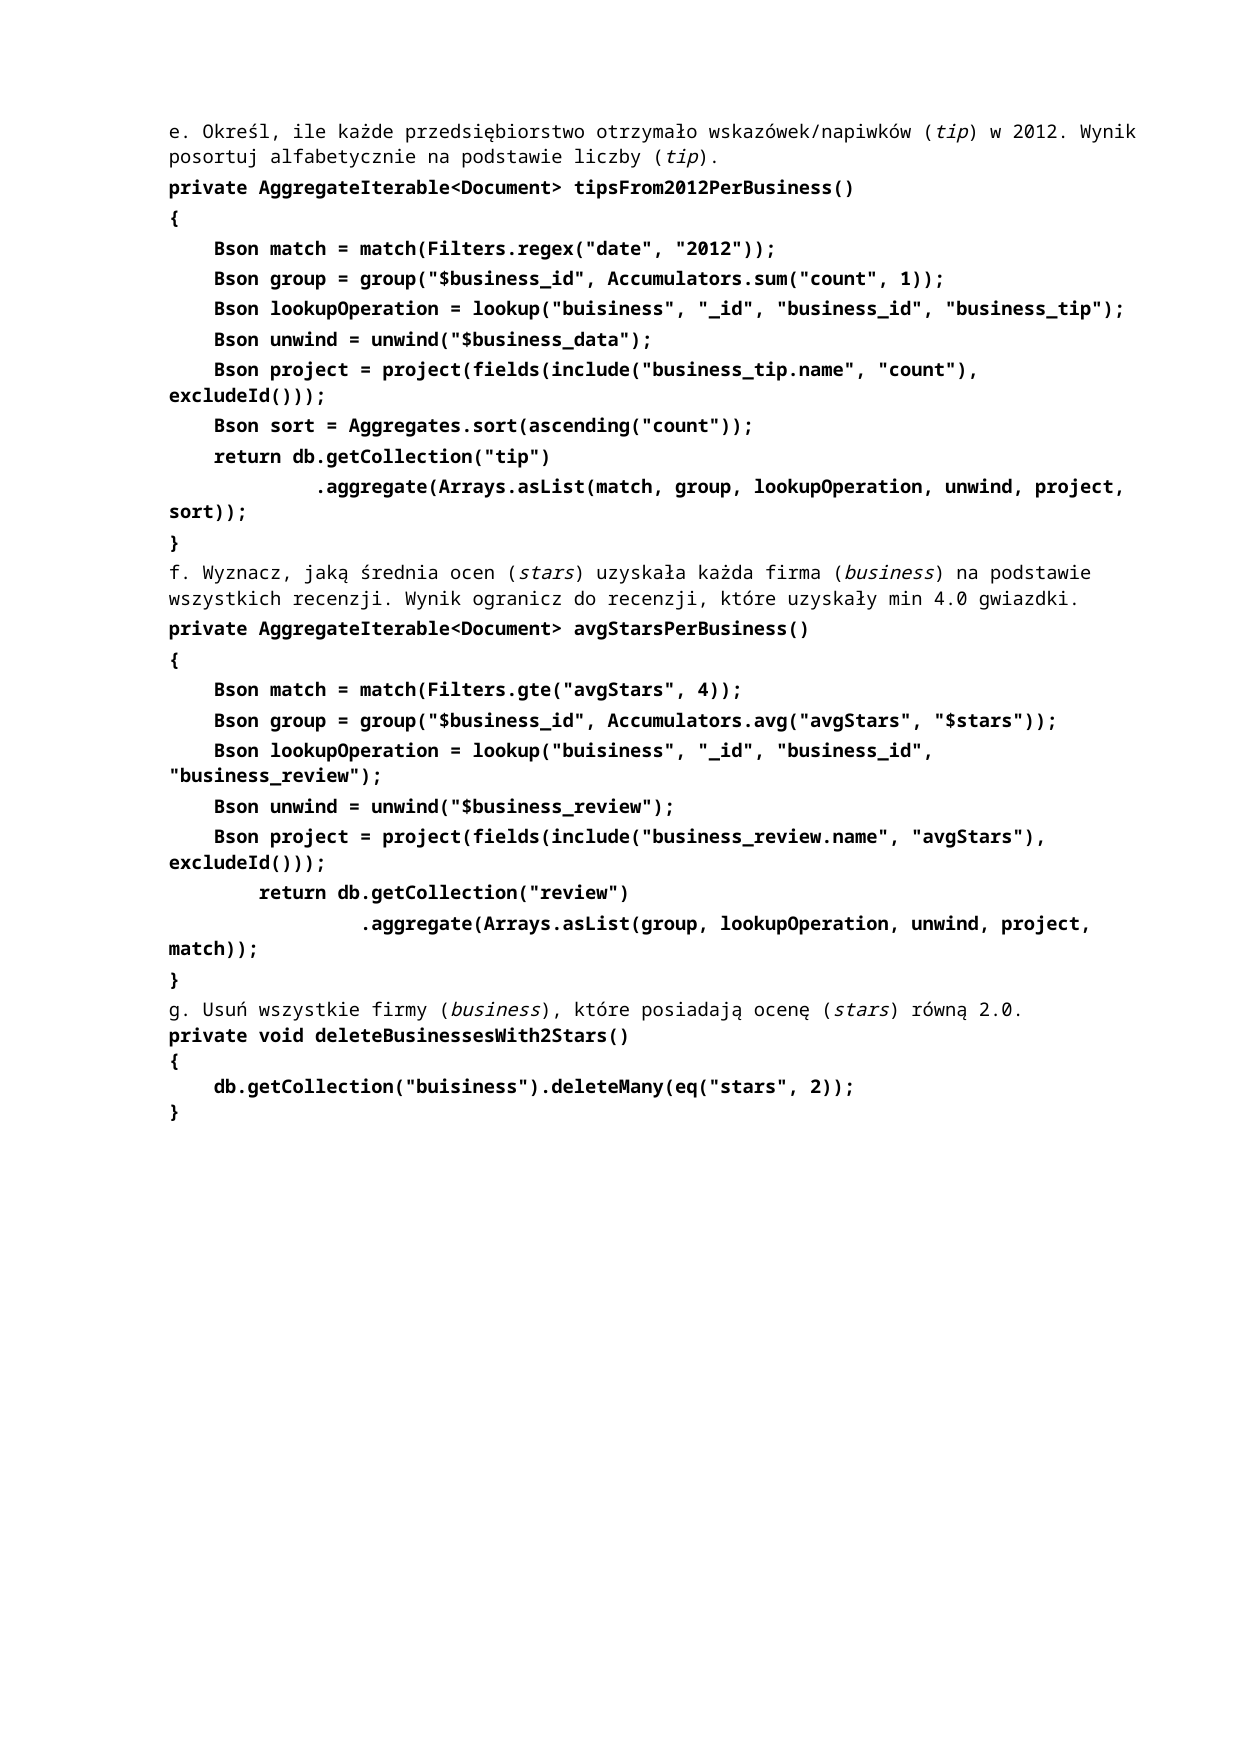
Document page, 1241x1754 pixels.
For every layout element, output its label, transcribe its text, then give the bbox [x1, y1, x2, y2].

list Bson unwind = unwind("$business_review"); [131, 793, 1146, 819]
list return db.getCollection("tip") [131, 443, 1146, 468]
list } [131, 529, 1146, 555]
list Bson lookupOperation = lookup("buisiness", "_id", "business_id", "business_review"); [131, 737, 1146, 788]
list private void deleteBusinessesWith2Stars() [131, 1022, 1146, 1047]
list } [131, 1098, 1146, 1124]
list Bson lookupOperation = lookup("buisiness", "_id", "business_id", "business_tip"); [131, 296, 1146, 321]
list Bson match = match(Filters.gte("avgStars", 4)); [131, 676, 1146, 702]
list { [131, 646, 1146, 672]
list Bson group = group("$business_id", Accumulators.sum("count", 1)); [131, 265, 1146, 291]
list f. Wyznacz, jaką średnia ocen (stars) uzyskała każda firma (business) na podstawie wszystkich recenzji. Wynik ogranicz do recenzji, które uzyskały min 4.0 gwiazdki. [131, 560, 1146, 611]
list { [131, 1047, 1146, 1073]
list Bson unwind = unwind("$business_data"); [131, 326, 1146, 352]
list .aggregate(Arrays.asList(group, lookupOperation, unwind, project, match)); [131, 910, 1146, 961]
list Bson group = group("$business_id", Accumulators.avg("avgStars", "$stars")); [131, 707, 1146, 732]
list return db.getCollection("review") [131, 879, 1146, 905]
list } [131, 966, 1146, 991]
list g. Usuń wszystkie firmy (business), które posiadają ocenę (stars) równą 2.0. [131, 996, 1146, 1022]
list .aggregate(Arrays.asList(match, group, lookupOperation, unwind, project, sort)); [131, 473, 1146, 524]
list Bson match = match(Filters.regex("date", "2012")); [131, 235, 1146, 260]
list private AggregateIterable<Document> avgStarsPerBusiness() [131, 616, 1146, 641]
list { [131, 204, 1146, 230]
list Bson sort = Aggregates.sort(ascending("count")); [131, 412, 1146, 438]
list Bson project = project(fields(include("business_tip.name", "count"), excludeId())); [131, 357, 1146, 408]
list e. Określ, ile każde przedsiębiorstwo otrzymało wskazówek/napiwków (tip) w 2012. Wynik posortuj alfabetycznie na podstawie liczby (tip). [131, 118, 1146, 169]
list private AggregateIterable<Document> tipsFrom2012PerBusiness() [131, 174, 1146, 199]
list Bson project = project(fields(include("business_review.name", "avgStars"), excludeId())); [131, 824, 1146, 875]
list db.getCollection("buisiness").deleteMany(eq("stars", 2)); [131, 1073, 1146, 1098]
